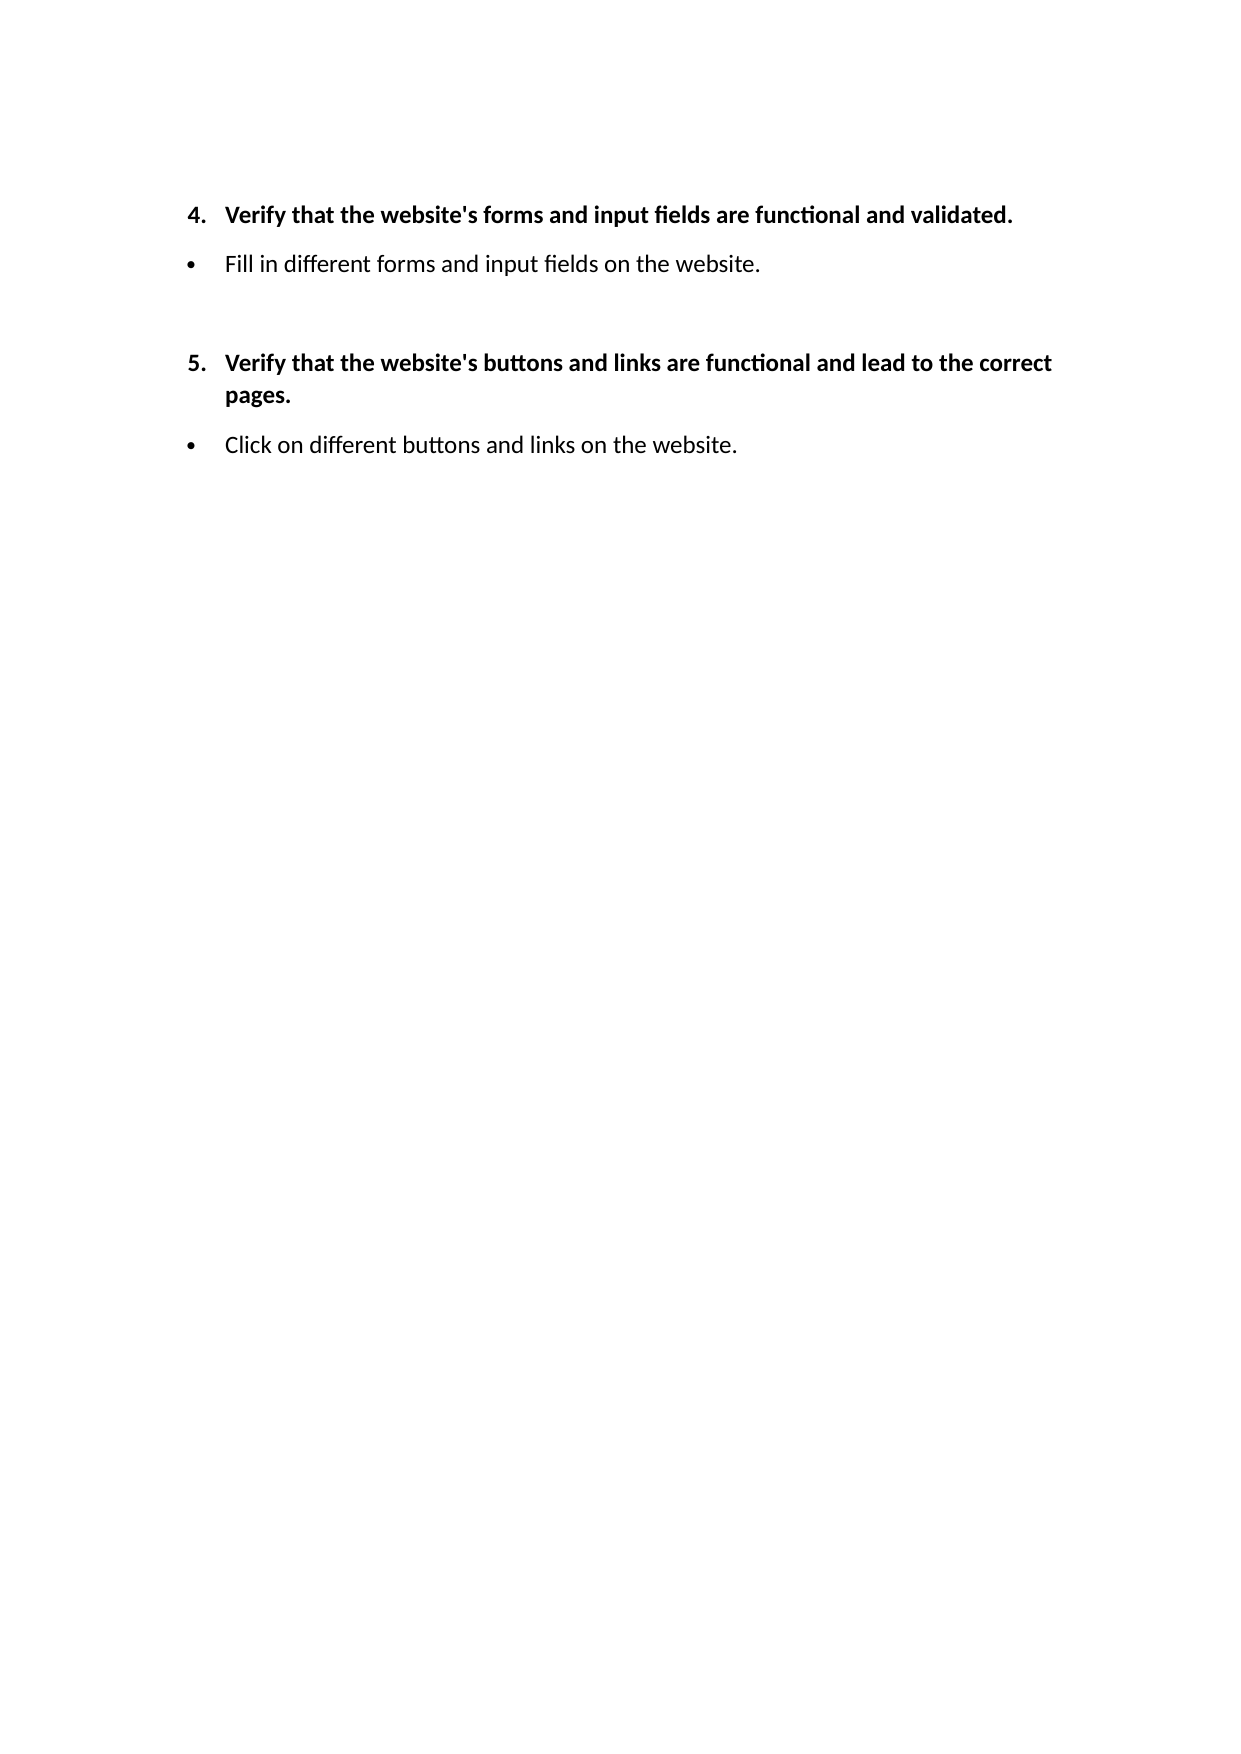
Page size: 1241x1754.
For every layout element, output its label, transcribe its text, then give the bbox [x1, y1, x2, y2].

list Click on different buttons and links on the website. [187, 429, 1090, 459]
list Verify that the website's buttons and links are functional and lead to the correct pages. [187, 347, 1090, 410]
list Verify that the website's forms and input fields are functional and validated. [187, 199, 1090, 230]
list Fill in different forms and input fields on the website. [187, 248, 1090, 279]
